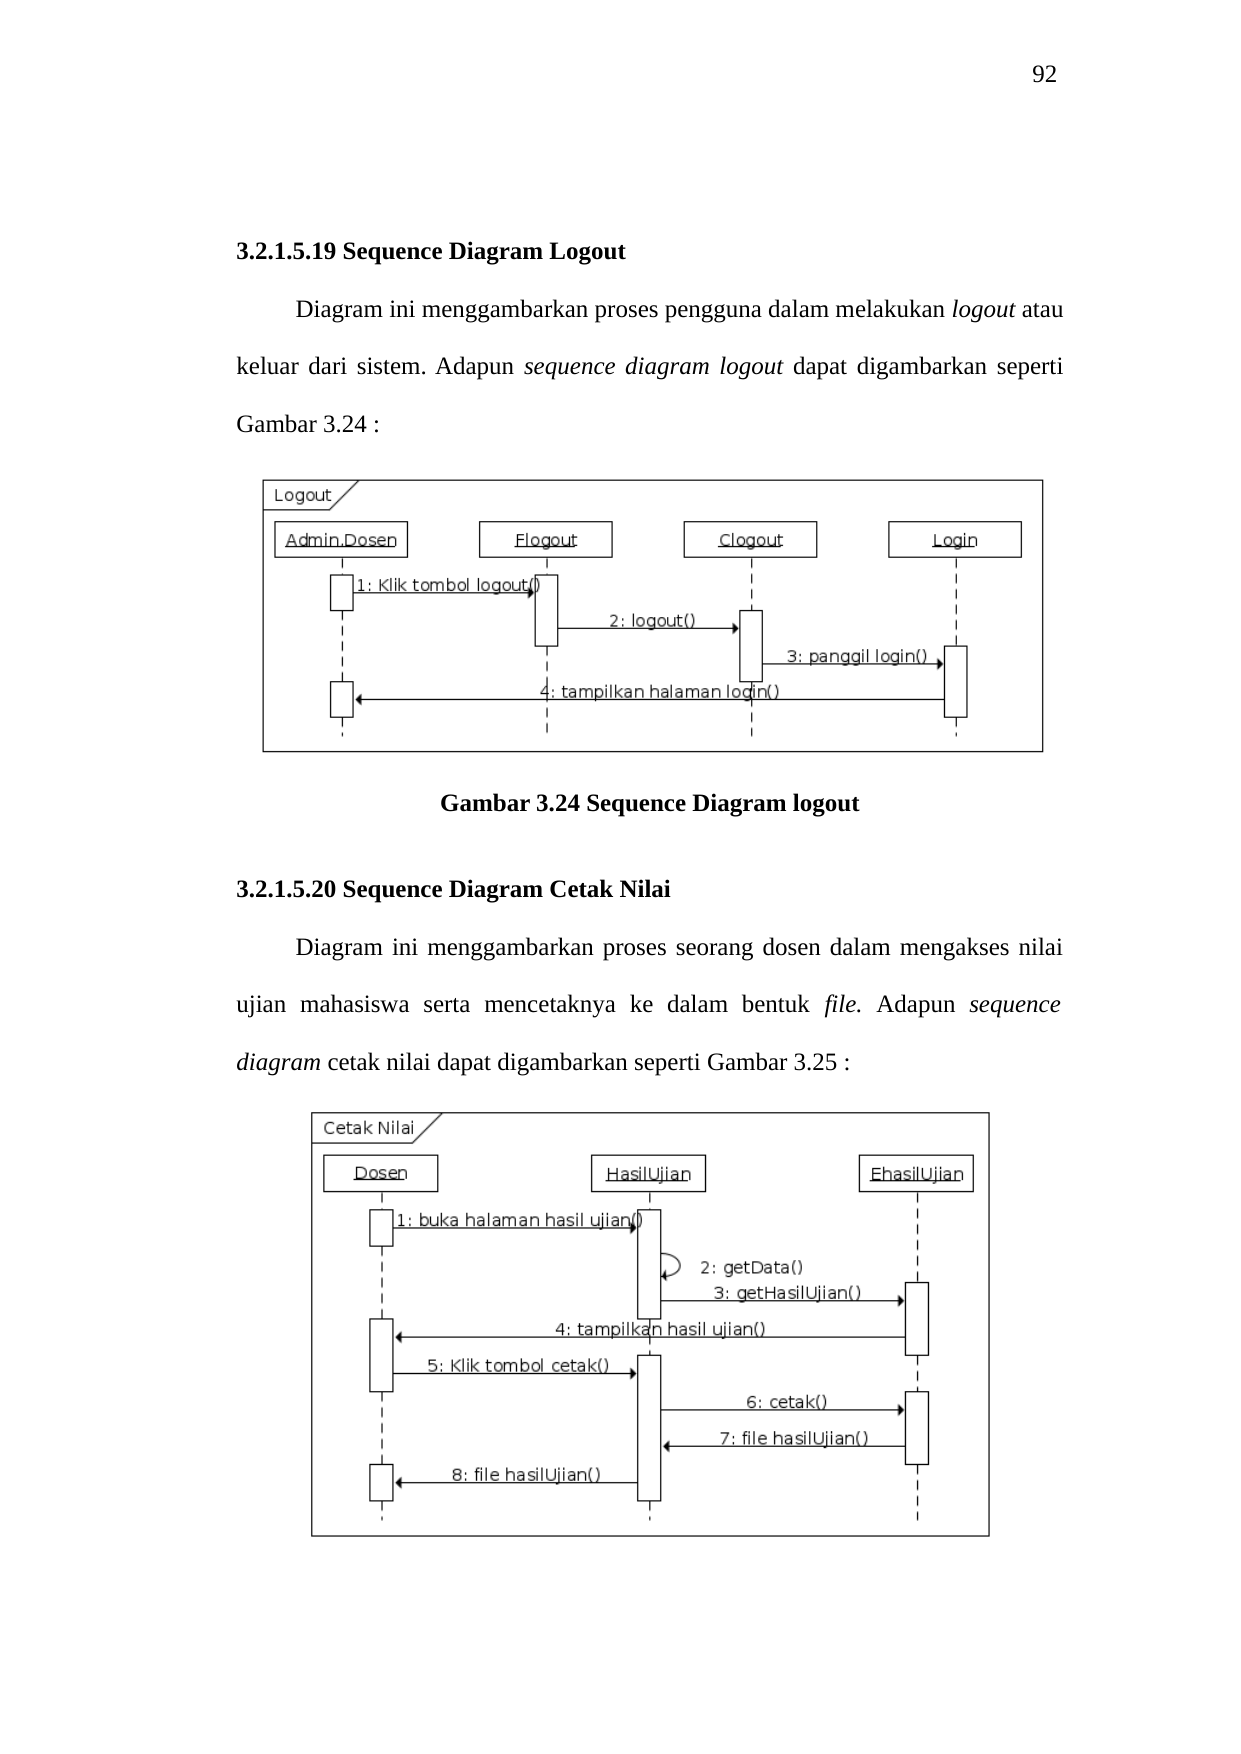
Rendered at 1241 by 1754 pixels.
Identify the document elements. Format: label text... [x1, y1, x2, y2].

picture [251, 471, 1048, 760]
subtitle 3.2.1.5.19 Sequence Diagram Logout [236, 236, 1063, 265]
text Diagram ini menggambarkan proses seorang dosen dalam mengakses nilai ujian mahasiswa serta mencetaknya ke dalam bentuk file. Adapun sequence diagram cetak nilai dapat digambarkan seperti Gambar 3.25 : [236, 932, 1063, 1075]
text Diagram ini menggambarkan proses pengguna dalam melakukan logout atau keluar dari sistem. Adapun sequence diagram logout dapat digambarkan seperti Gambar 3.24 : [236, 294, 1063, 437]
text Gambar 3.24 Sequence Diagram logout [236, 466, 1063, 817]
picture [303, 1105, 996, 1543]
subtitle 3.2.1.5.20 Sequence Diagram Cetak Nilai [236, 874, 1063, 903]
